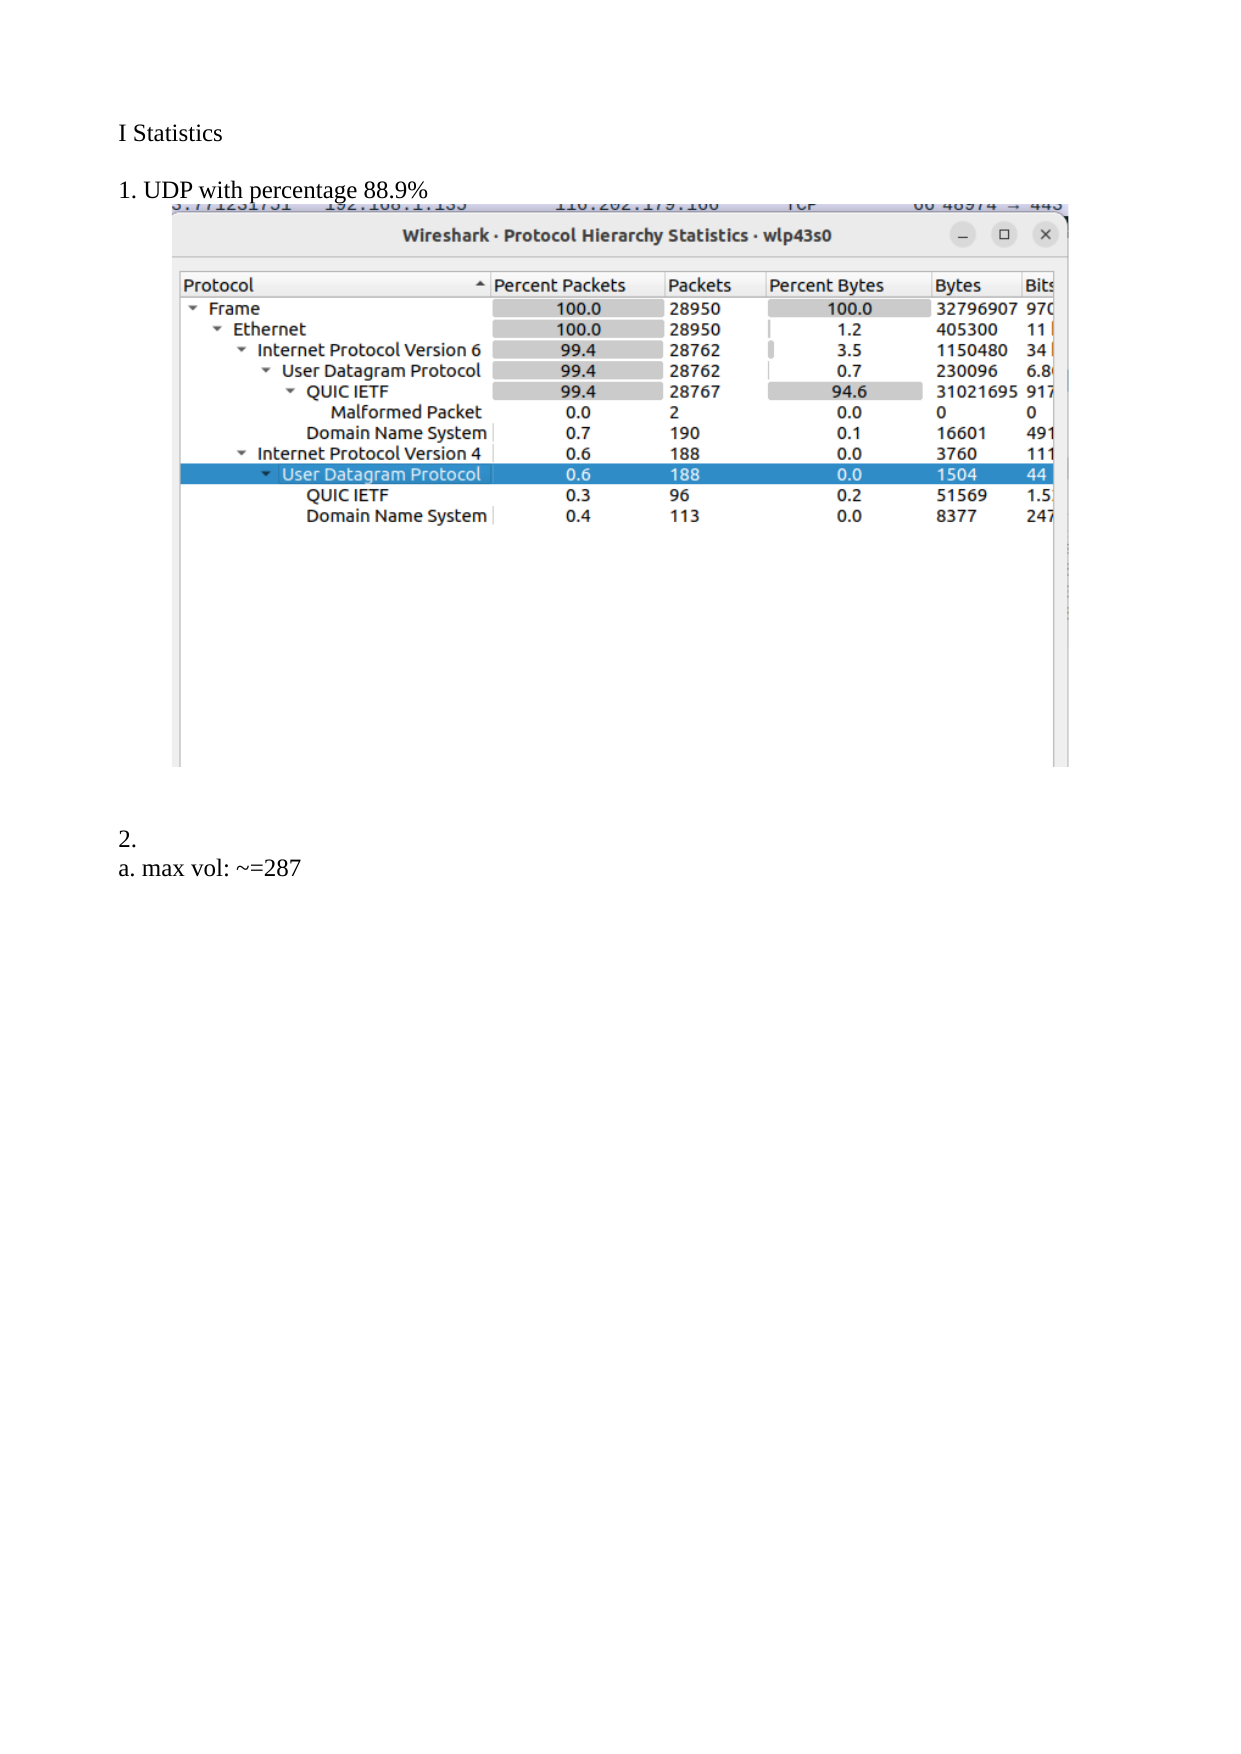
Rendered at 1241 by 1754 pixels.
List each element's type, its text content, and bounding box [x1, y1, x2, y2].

text 1. UDP with percentage 88.9% [118, 176, 1122, 204]
text I Statistics [118, 118, 1122, 147]
text a. max vol: ~=287 [118, 853, 1122, 881]
picture [171, 204, 1069, 767]
text 2. [118, 824, 1122, 853]
